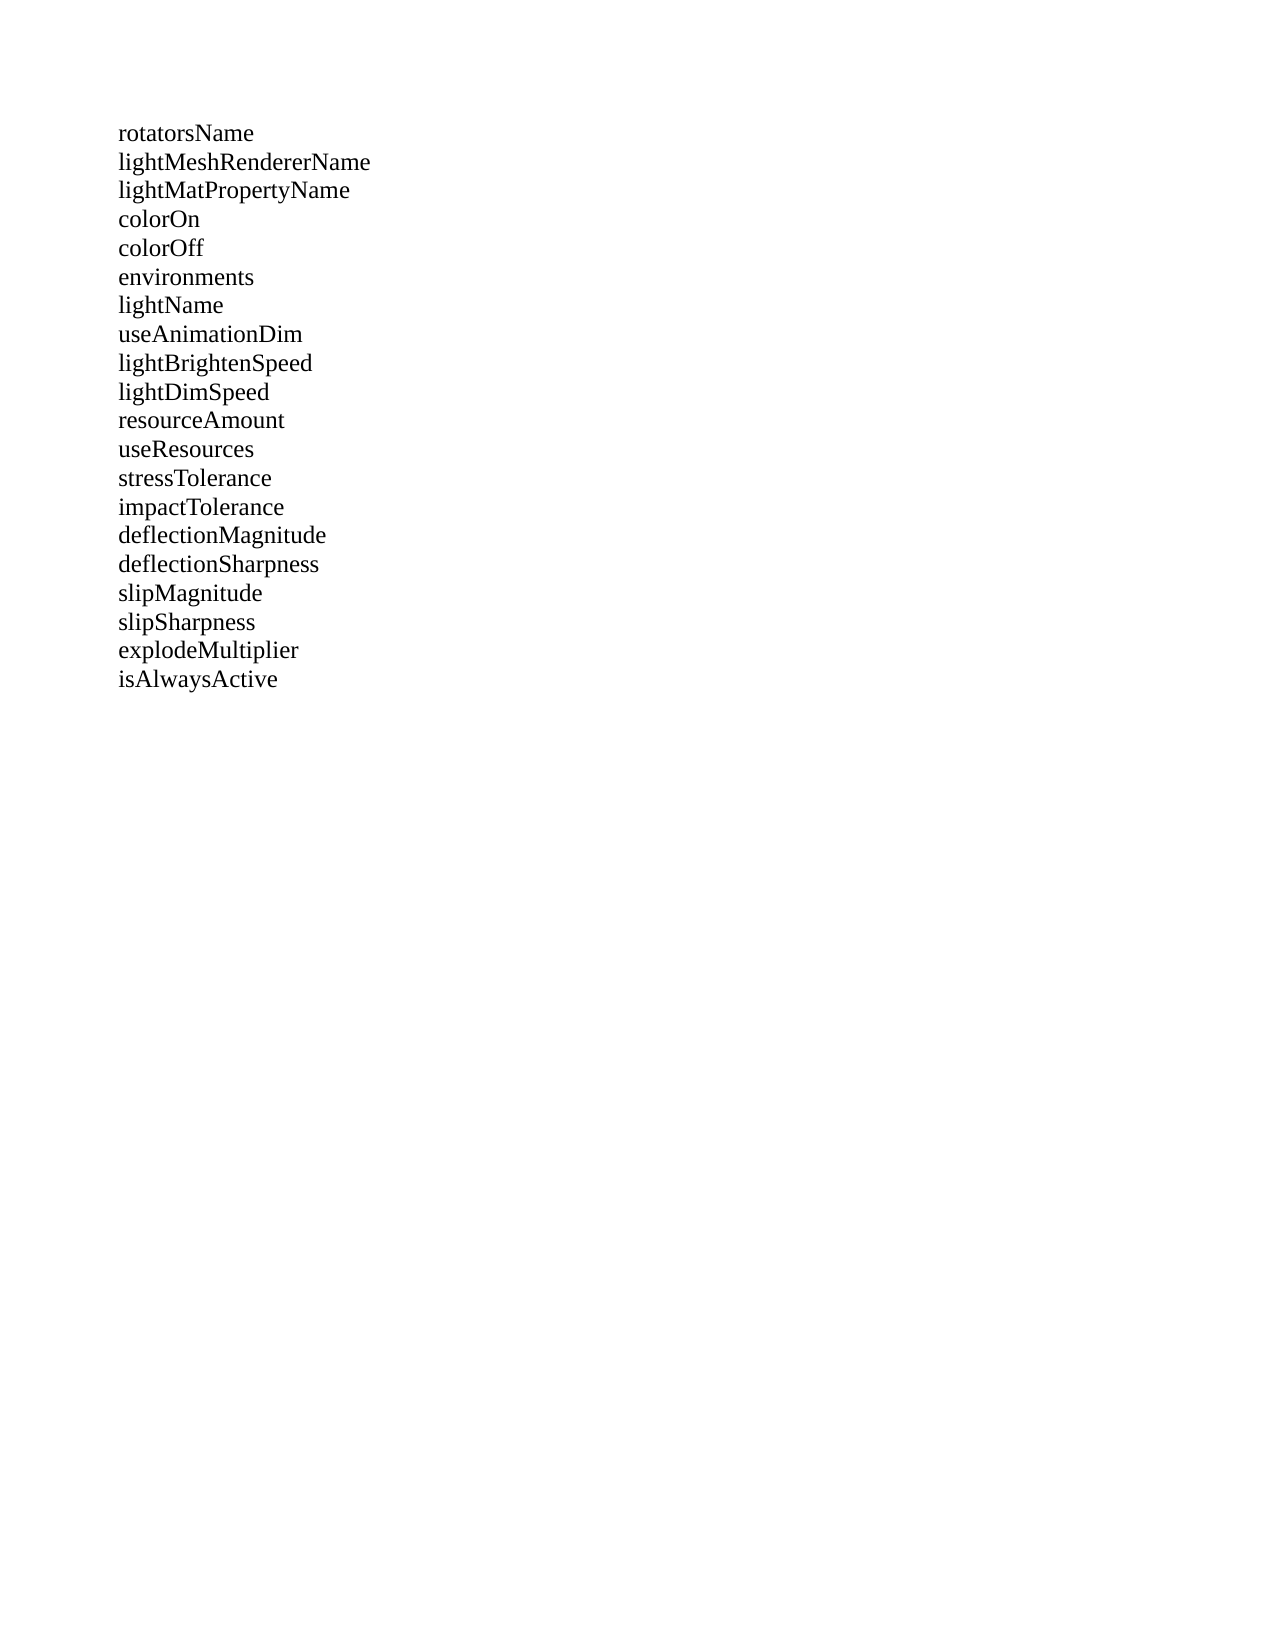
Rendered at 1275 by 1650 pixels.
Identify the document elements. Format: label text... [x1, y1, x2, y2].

text slipMagnitude [118, 578, 1157, 607]
text useResources [118, 434, 1157, 463]
text useAnimationDim [118, 319, 1157, 348]
text stressTolerance [118, 463, 1157, 492]
text deflectionSharpness [118, 549, 1157, 578]
text colorOn [118, 204, 1157, 233]
text explodeMultiplier [118, 636, 1157, 664]
text lightBrightenSpeed [118, 348, 1157, 377]
text lightName [118, 291, 1157, 319]
text lightDimSpeed [118, 377, 1157, 406]
text colorOff [118, 233, 1157, 262]
text isAlwaysActive [118, 664, 1157, 693]
text environments [118, 262, 1157, 291]
text rotatorsName [118, 118, 1157, 147]
text lightMeshRendererName [118, 147, 1157, 176]
text impactTolerance [118, 492, 1157, 521]
text lightMatPropertyName [118, 176, 1157, 204]
text deflectionMagnitude [118, 521, 1157, 549]
text resourceAmount [118, 406, 1157, 434]
text slipSharpness [118, 607, 1157, 636]
